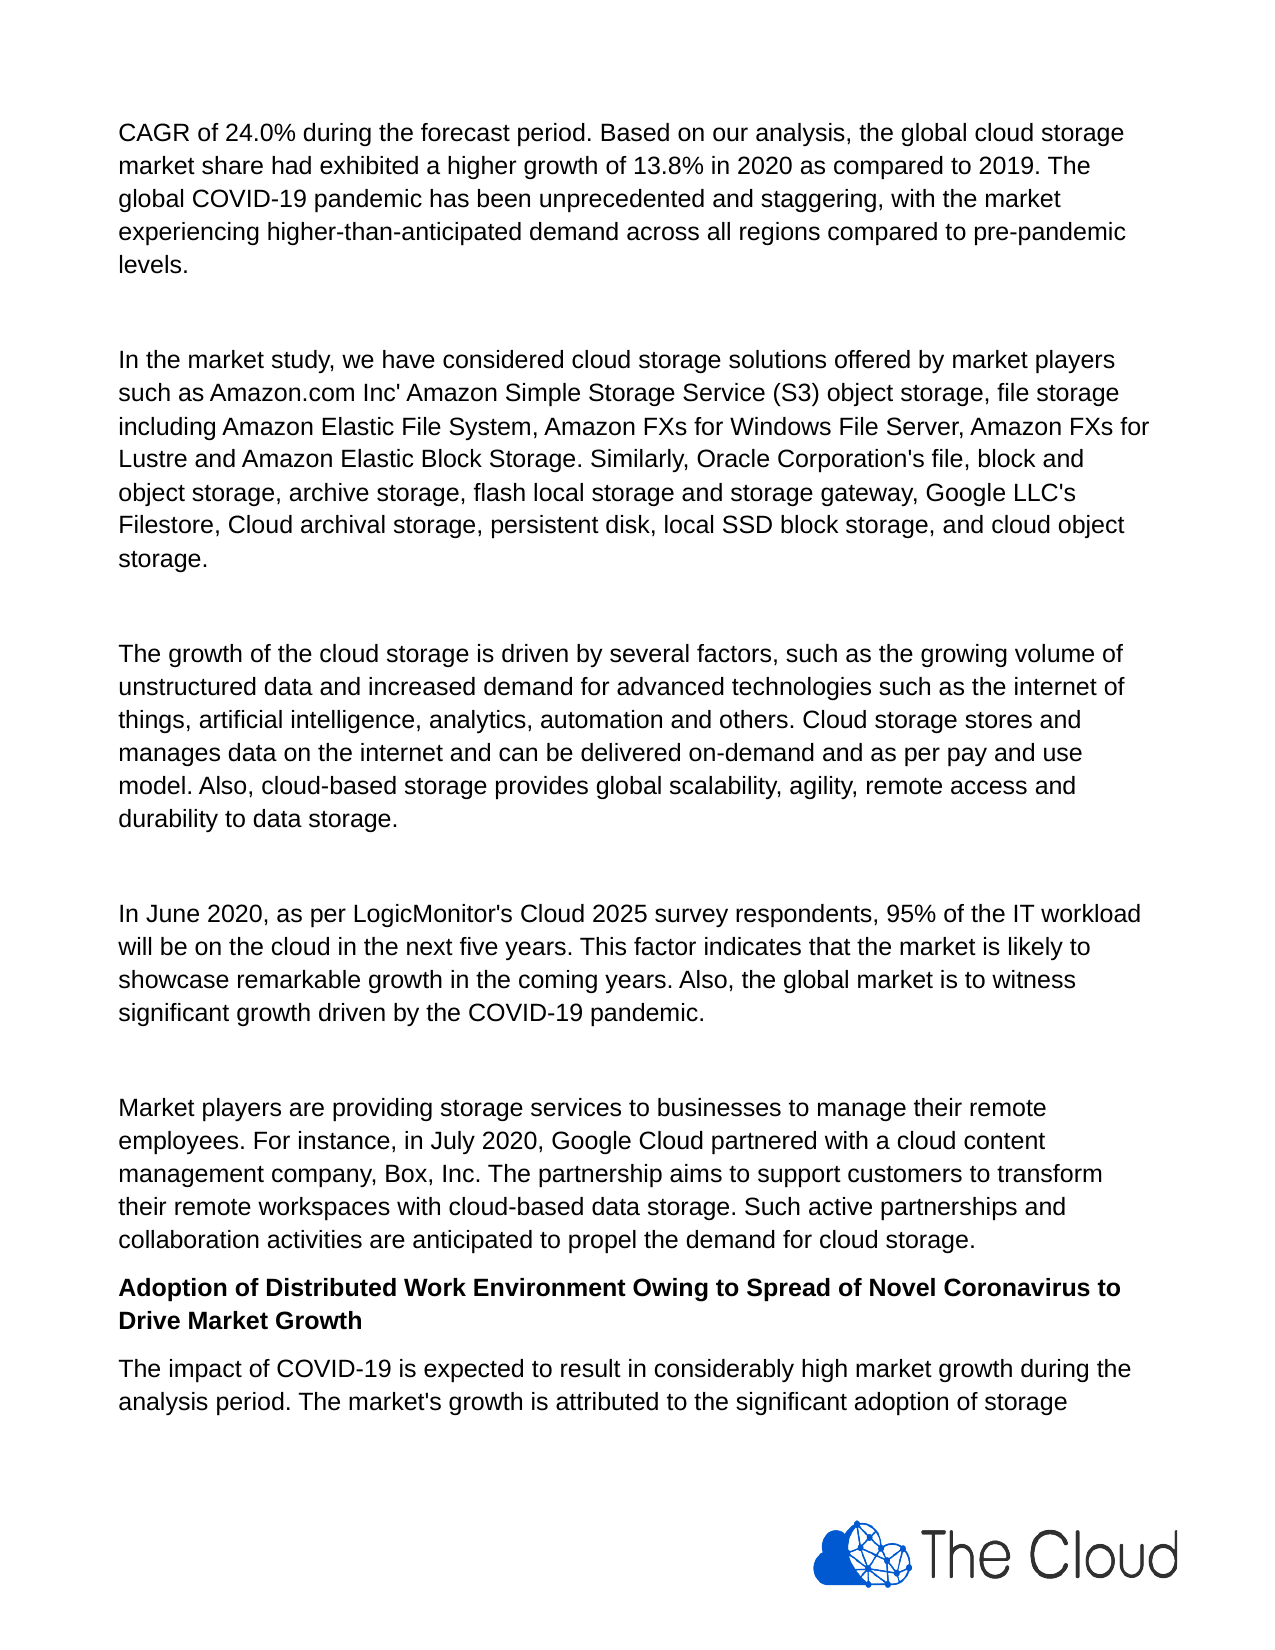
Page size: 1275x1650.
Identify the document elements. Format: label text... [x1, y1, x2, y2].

picture [813, 1520, 1178, 1588]
text In June 2020, as per LogicMonitor's Cloud 2025 survey respondents, 95% of the IT workload will be on the cloud in the next five years. This factor indicates that the market is likely to showcase remarkable growth in the coming years. Also, the global market is to witness significant growth driven by the COVID-19 pandemic. [118, 899, 1157, 1027]
text Market players are providing storage services to businesses to manage their remote employees. For instance, in July 2020, Google Cloud partnered with a cloud content management company, Box, Inc. The partnership aims to support customers to transform their remote workspaces with cloud-based data storage. Such active partnerships and collaboration activities are anticipated to propel the demand for cloud storage. [118, 1093, 1157, 1254]
text In the market study, we have considered cloud storage solutions offered by market players such as Amazon.com Inc' Amazon Simple Storage Service (S3) object storage, file storage including Amazon Elastic File System, Amazon FXs for Windows File Server, Amazon FXs for Lustre and Amazon Elastic Block Storage. Similarly, Oracle Corporation's file, block and object storage, archive storage, flash local storage and storage gateway, Google LLC's Filestore, Cloud archival storage, persistent disk, local SSD block storage, and cloud object storage. [118, 345, 1157, 572]
text Adoption of Distributed Work Environment Owing to Spread of Novel Coronavirus to Drive Market Growth [118, 1273, 1157, 1335]
text The growth of the cloud storage is driven by several factors, such as the growing volume of unstructured data and increased demand for advanced technologies such as the internet of things, artificial intelligence, analytics, automation and others. Cloud storage stores and manages data on the internet and can be delivered on-demand and as per pay and use model. Also, cloud-based storage provides global scalability, agility, remote access and durability to data storage. [118, 639, 1157, 833]
text CAGR of 24.0% during the forecast period. Based on our analysis, the global cloud storage market share had exhibited a higher growth of 13.8% in 2020 as compared to 2019. The global COVID-19 pandemic has been unprecedented and staggering, with the market experiencing higher-than-anticipated demand across all regions compared to pre-pandemic levels. [118, 118, 1157, 279]
text The impact of COVID-19 is expected to result in considerably high market growth during the analysis period. The market's growth is attributed to the significant adoption of storage [118, 1354, 1157, 1415]
